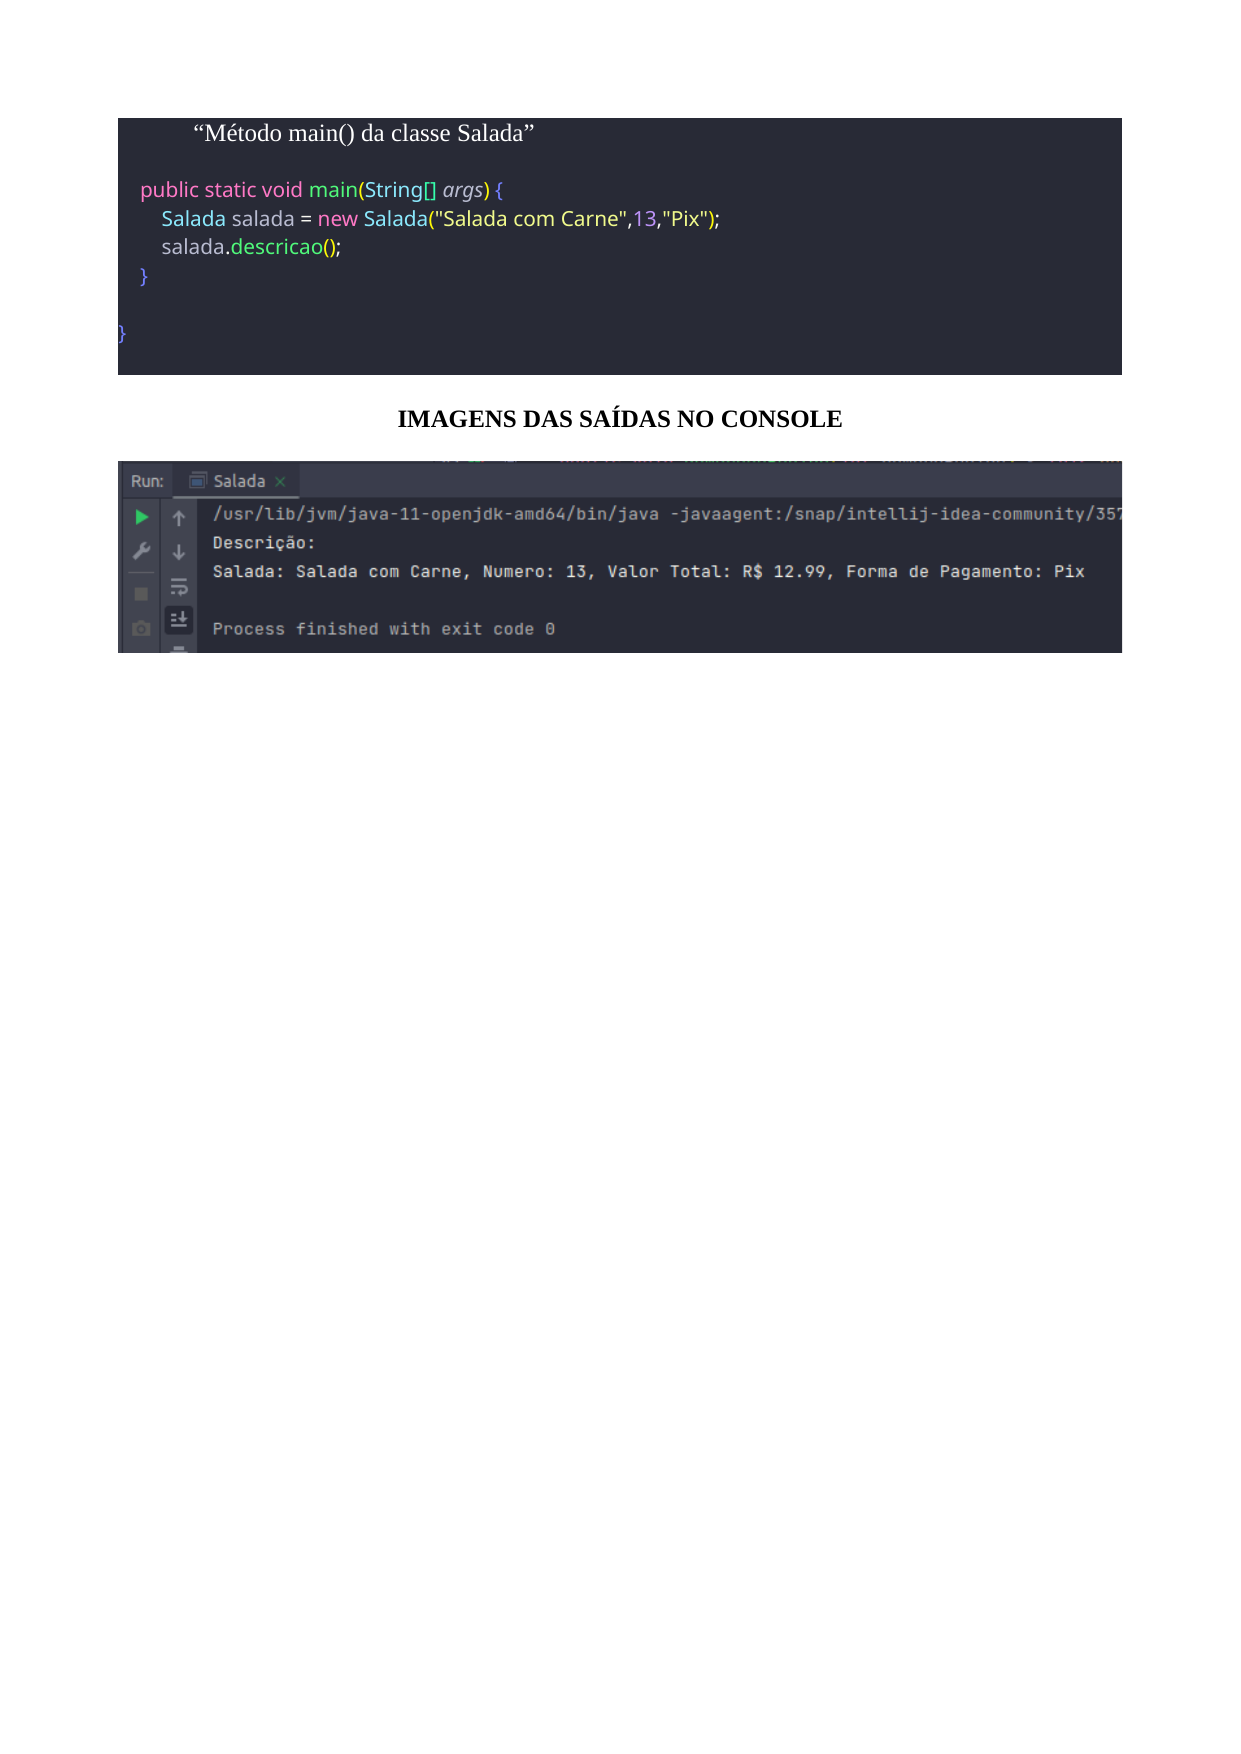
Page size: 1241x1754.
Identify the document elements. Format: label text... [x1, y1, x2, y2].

text IMAGENS DAS SAÍDAS NO CONSOLE [118, 404, 1122, 433]
text public static void main(String[] args) { Salada salada = new Salada("Salada com Carne",13,"Pix"); salada.descricao(); } } [118, 147, 1122, 375]
text “Método main() da classe Salada” [118, 118, 1122, 147]
picture [118, 461, 1123, 653]
